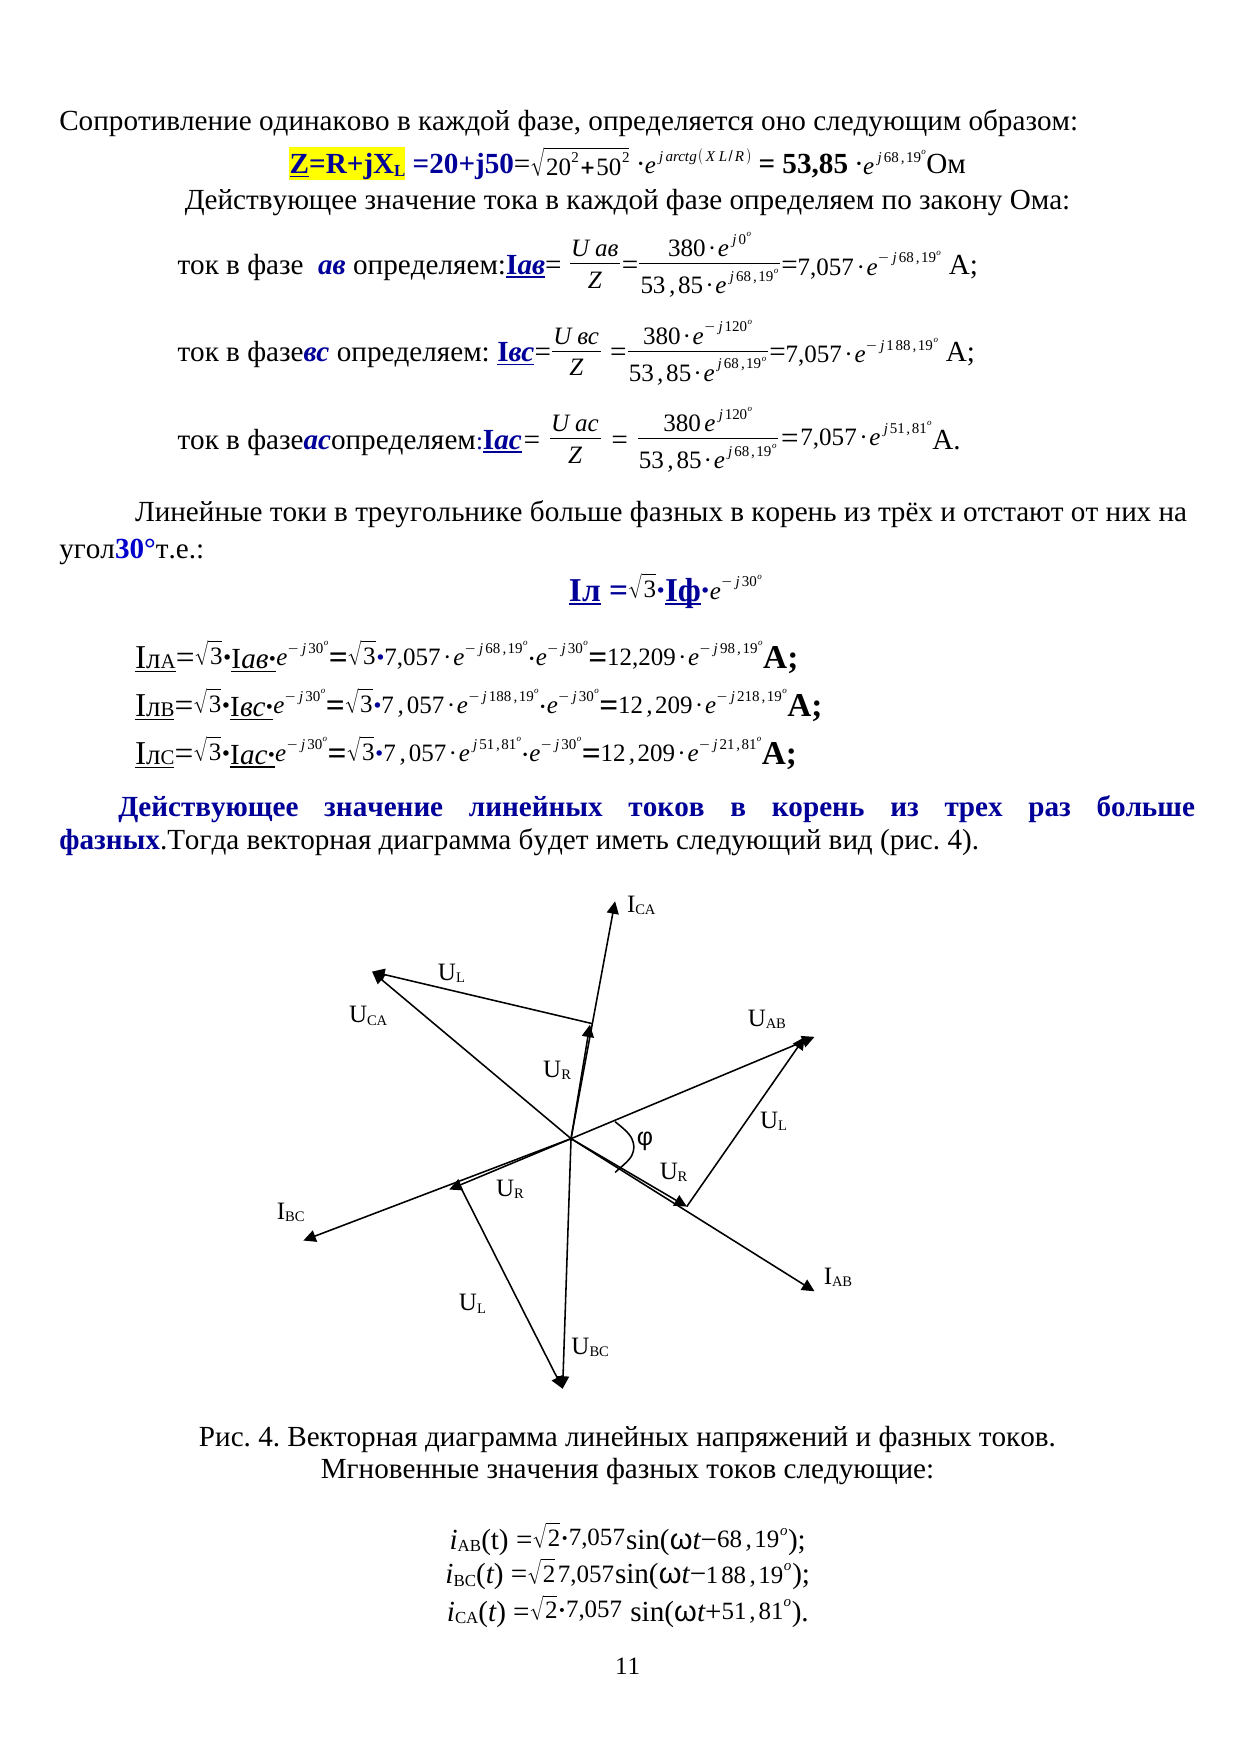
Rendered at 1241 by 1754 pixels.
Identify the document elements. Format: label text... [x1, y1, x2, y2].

text ток в фазевс определяем: Iвс= == А; [59, 316, 1196, 387]
text Действующее значение линейных токов в корень из трех раз больше фазных.Тогда векторная диаграмма будет иметь следующий вид (рис. 4). [59, 789, 1196, 856]
text Мгновенные значения фазных токов следующие: [59, 1453, 1196, 1484]
text UL [760, 1105, 833, 1134]
text ICA [627, 889, 669, 918]
text UR [659, 1156, 703, 1184]
text Z=R+jXL =20+j50= ∙ = 53,85 ∙Ом [59, 147, 1196, 180]
text UR [496, 1173, 532, 1201]
text iBC(t) =sin(ωt−); [59, 1556, 1196, 1590]
text Сопротивление одинаково в каждой фазе, определяется оно следующим образом: [59, 103, 1196, 136]
text ток в фазе ав определяем:Iав= == А; [59, 228, 1196, 299]
text UL [459, 1287, 505, 1316]
text iAB(t) =∙sin(ωt−); [59, 1518, 1196, 1556]
text Рис. 4. Векторная диаграмма линейных напряжений и фазных токов. [59, 1422, 1196, 1453]
text IBC [277, 1196, 322, 1225]
text iCA(t) =∙ sin(ωt+). [59, 1590, 1196, 1628]
text UAB [748, 1003, 802, 1032]
text IлВ=∙Iвс∙=∙∙=A; [59, 678, 1196, 726]
text IлA=∙Iав∙=∙∙=A; [59, 631, 1196, 678]
text UCA [349, 999, 400, 1028]
text Линейные токи в треугольнике больше фазных в корень из трёх и отстают от них на угол30°т.е.: [59, 491, 1196, 566]
text IAB [823, 1261, 869, 1290]
text IлС=∙Iас∙=∙∙=A; [59, 726, 1196, 774]
text UBC [571, 1331, 618, 1360]
text φ [637, 1122, 687, 1151]
text Iл =∙Iф∙ [59, 566, 1196, 610]
text ток в фазеасопределяем:Iас= = А. [59, 403, 1196, 474]
text Действующее значение тока в каждой фазе определяем по закону Ома: [59, 182, 1196, 216]
text UR [543, 1054, 582, 1083]
text UL [438, 957, 482, 986]
